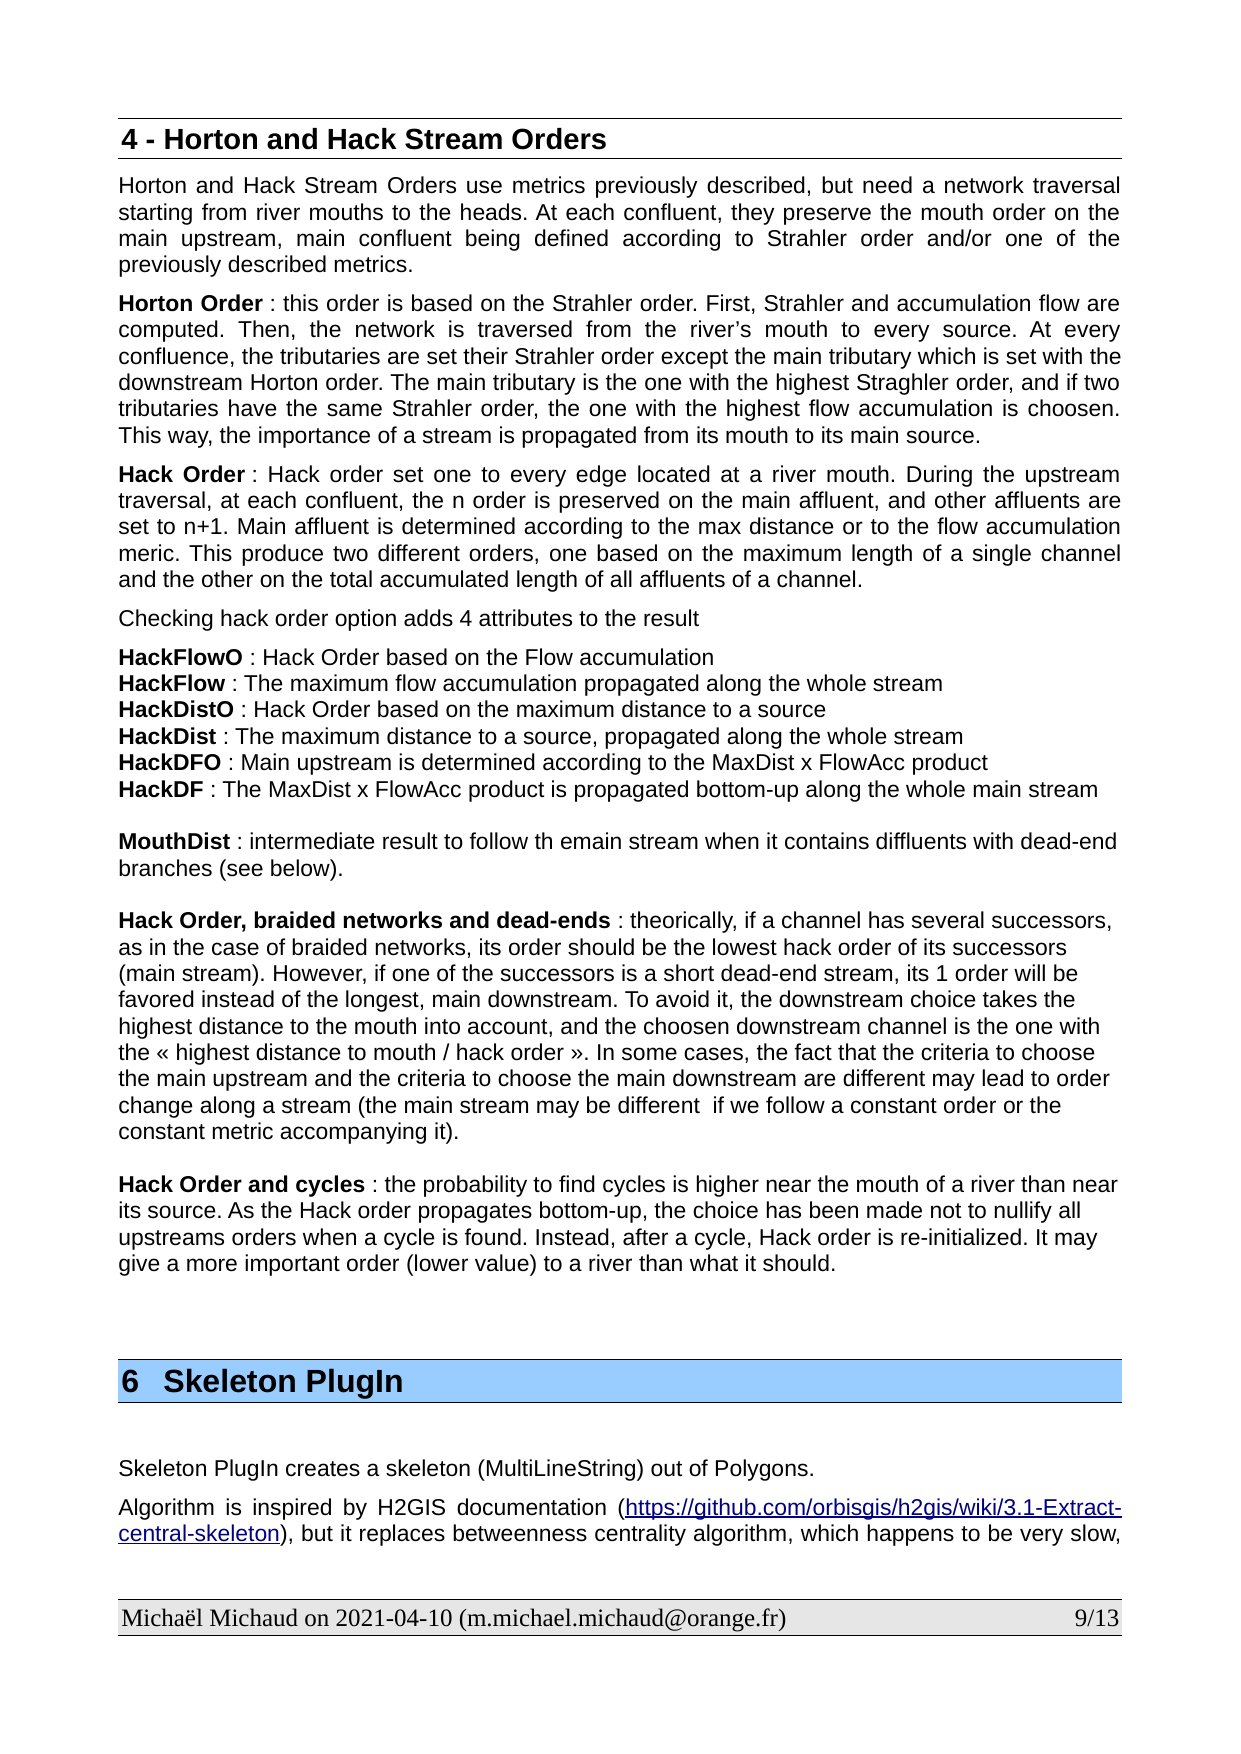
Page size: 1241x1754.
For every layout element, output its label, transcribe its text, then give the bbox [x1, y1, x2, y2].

text Hack Order, braided networks and dead-ends : theorically, if a channel has several successors, as in the case of braided networks, its order should be the lowest hack order of its successors (main stream). However, if one of the successors is a short dead-end stream, its 1 order will be favored instead of the longest, main downstream. To avoid it, the downstream choice takes the highest distance to the mouth into account, and the choosen downstream channel is the one with the « highest distance to mouth / hack order ». In some cases, the fact that the criteria to choose the main upstream and the criteria to choose the main downstream are different may lead to order change along a stream (the main stream may be different if we follow a constant order or the constant metric accompanying it). [118, 907, 1122, 1144]
text Horton and Hack Stream Orders use metrics previously described, but need a network traversal starting from river mouths to the heads. At each confluent, they preserve the mouth order on the main upstream, main confluent being defined according to Strahler order and/or one of the previously described metrics. [118, 172, 1122, 277]
text Algorithm is inspired by H2GIS documentation (https://github.com/orbisgis/h2gis/wiki/3.1-Extract-central-skeleton), but it replaces betweenness centrality algorithm, which happens to be very slow, [118, 1494, 1122, 1546]
text Hack Order : Hack order set one to every edge located at a river mouth. During the upstream traversal, at each confluent, the n order is preserved on the main affluent, and other affluents are set to n+1. Main affluent is determined according to the max distance or to the flow accumulation meric. This produce two different orders, one based on the maximum length of a single channel and the other on the total accumulated length of all affluents of a channel. [118, 461, 1122, 592]
text Checking hack order option adds 4 attributes to the result [118, 605, 1122, 631]
text HackDistO : Hack Order based on the maximum distance to a source HackDist : The maximum distance to a source, propagated along the whole stream [118, 696, 1122, 749]
text MouthDist : intermediate result to follow th emain stream when it contains diffluents with dead-end branches (see below). [118, 828, 1122, 881]
text HackFlowO : Hack Order based on the Flow accumulation HackFlow : The maximum flow accumulation propagated along the whole stream [118, 644, 1122, 696]
text Skeleton PlugIn creates a skeleton (MultiLineString) out of Polygons. [118, 1455, 1122, 1481]
text Hack Order and cycles : the probability to find cycles is higher near the mouth of a river than near its source. As the Hack order propagates bottom-up, the choice has been made not to nullify all upstreams orders when a cycle is found. Instead, after a cycle, Hack order is re-initialized. It may give a more important order (lower value) to a river than what it should. [118, 1171, 1122, 1305]
text HackDFO : Main upstream is determined according to the MaxDist x FlowAcc product [118, 749, 1122, 776]
subtitle Horton and Hack Stream Orders [118, 119, 1122, 158]
text HackDF : The MaxDist x FlowAcc product is propagated bottom-up along the whole main stream [118, 776, 1122, 802]
subtitle Skeleton PlugIn [118, 1360, 1122, 1402]
text Horton Order : this order is based on the Strahler order. First, Strahler and accumulation flow are computed. Then, the network is traversed from the river’s mouth to every source. At every confluence, the tributaries are set their Strahler order except the main tributary which is set with the downstream Horton order. The main tributary is the one with the highest Straghler order, and if two tributaries have the same Strahler order, the one with the highest flow accumulation is choosen. This way, the importance of a stream is propagated from its mouth to its main source. [118, 290, 1122, 448]
